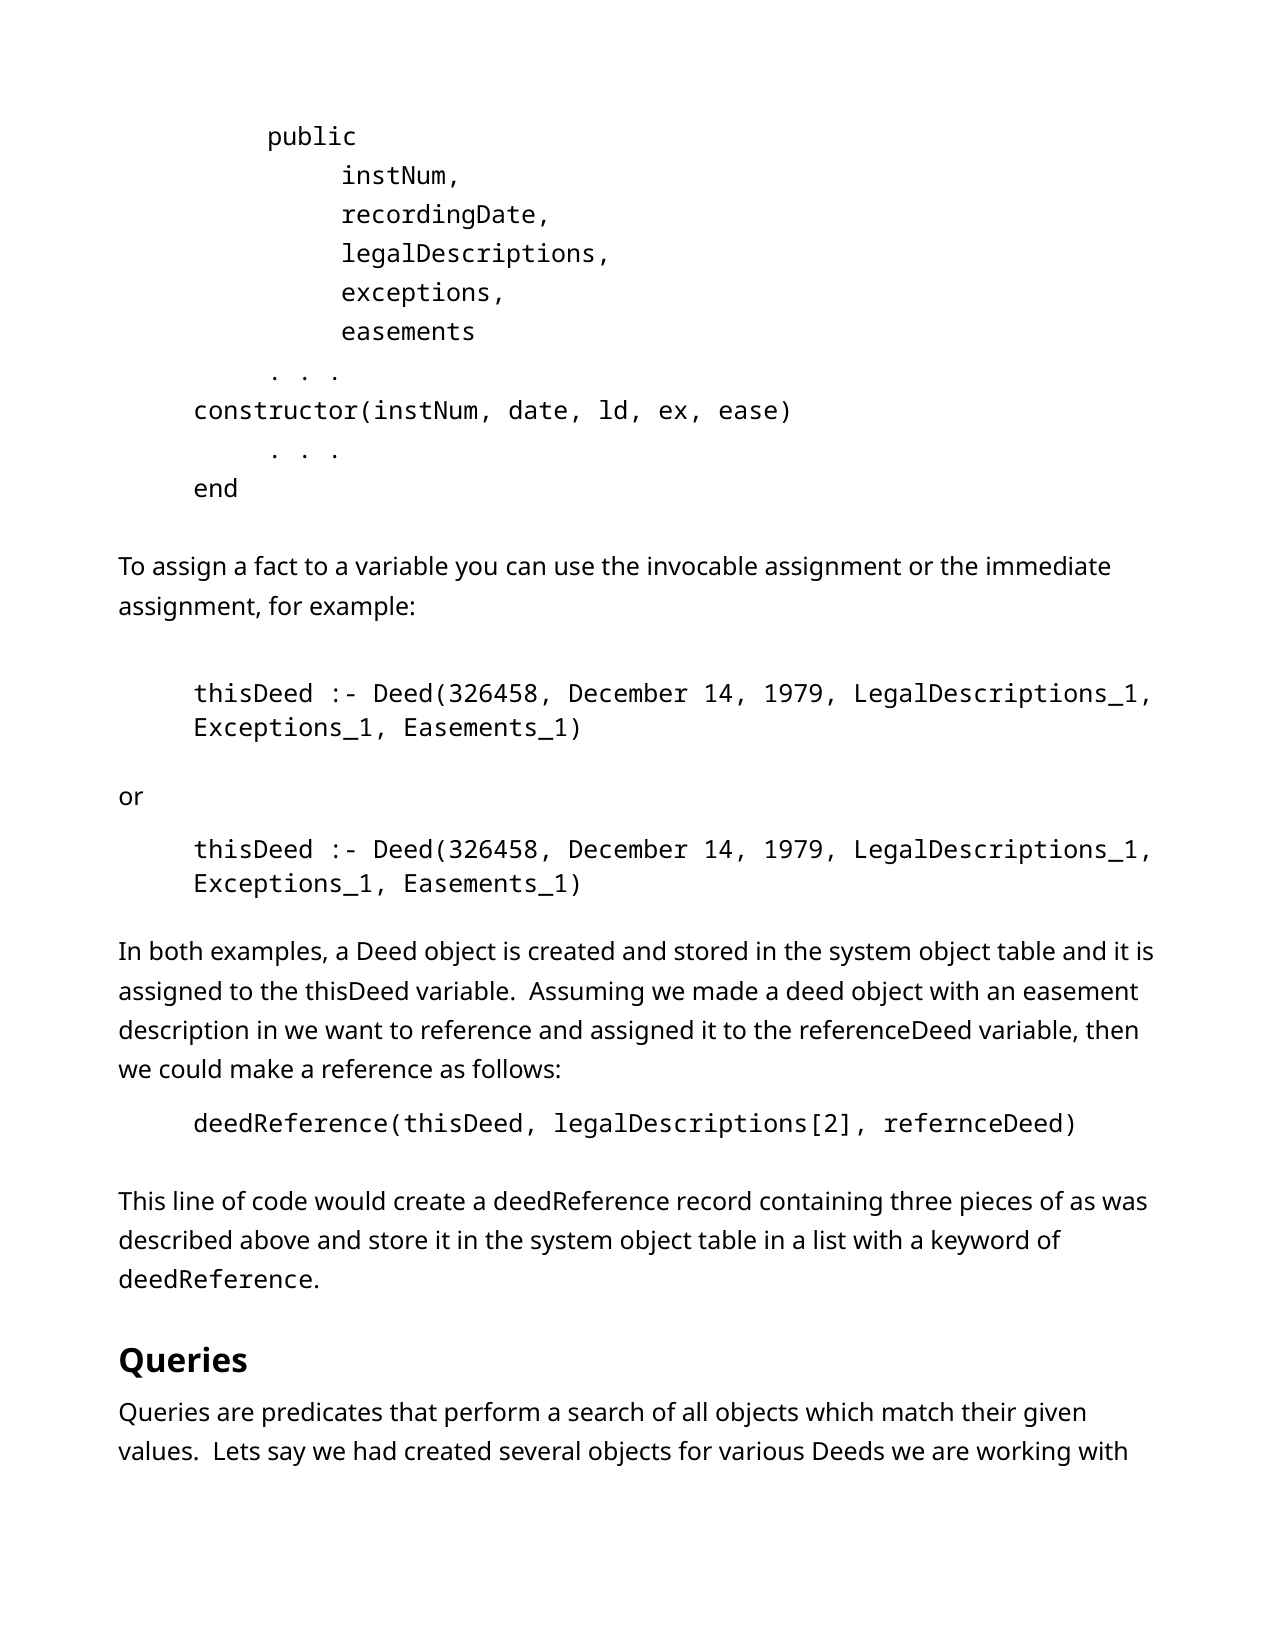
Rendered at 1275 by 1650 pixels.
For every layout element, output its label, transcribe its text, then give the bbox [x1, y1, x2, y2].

text constructor(instNum, date, ld, ex, ease) [193, 392, 1157, 426]
text This line of code would create a deedReference record containing three pieces of as was described above and store it in the system object table in a list with a keyword of deedReference. [118, 1184, 1157, 1296]
text deedReference(thisDeed, legalDescriptions[2], refernceDeed) [193, 1105, 1157, 1139]
text instNum, [193, 157, 1157, 191]
text . . . [193, 353, 1157, 387]
text . . . [193, 431, 1157, 466]
text public [193, 118, 1157, 152]
text easements [193, 314, 1157, 348]
text end [193, 471, 1157, 505]
text In both examples, a Deed object is created and stored in the system object table and it is assigned to the thisDeed variable. Assuming we made a deed object with an easement description in we want to reference and assigned it to the referenceDeed variable, then we could make a reference as follows: [118, 934, 1157, 1086]
text legalDescriptions, [193, 236, 1157, 270]
text or [118, 778, 1157, 812]
text To assign a fact to a variable you can use the invocable assignment or the immediate assignment, for example: [118, 549, 1157, 622]
text thisDeed :- Deed(326458, December 14, 1979, LegalDescriptions_1, Exceptions_1, Easements_1) [193, 676, 1157, 744]
text recordingDate, [193, 196, 1157, 231]
text thisDeed :- Deed(326458, December 14, 1979, LegalDescriptions_1, Exceptions_1, Easements_1) [193, 832, 1157, 900]
subtitle Queries [118, 1337, 1157, 1382]
text Queries are predicates that perform a search of all objects which match their given values. Lets say we had created several objects for various Deeds we are working with [118, 1394, 1157, 1468]
text exceptions, [193, 275, 1157, 309]
